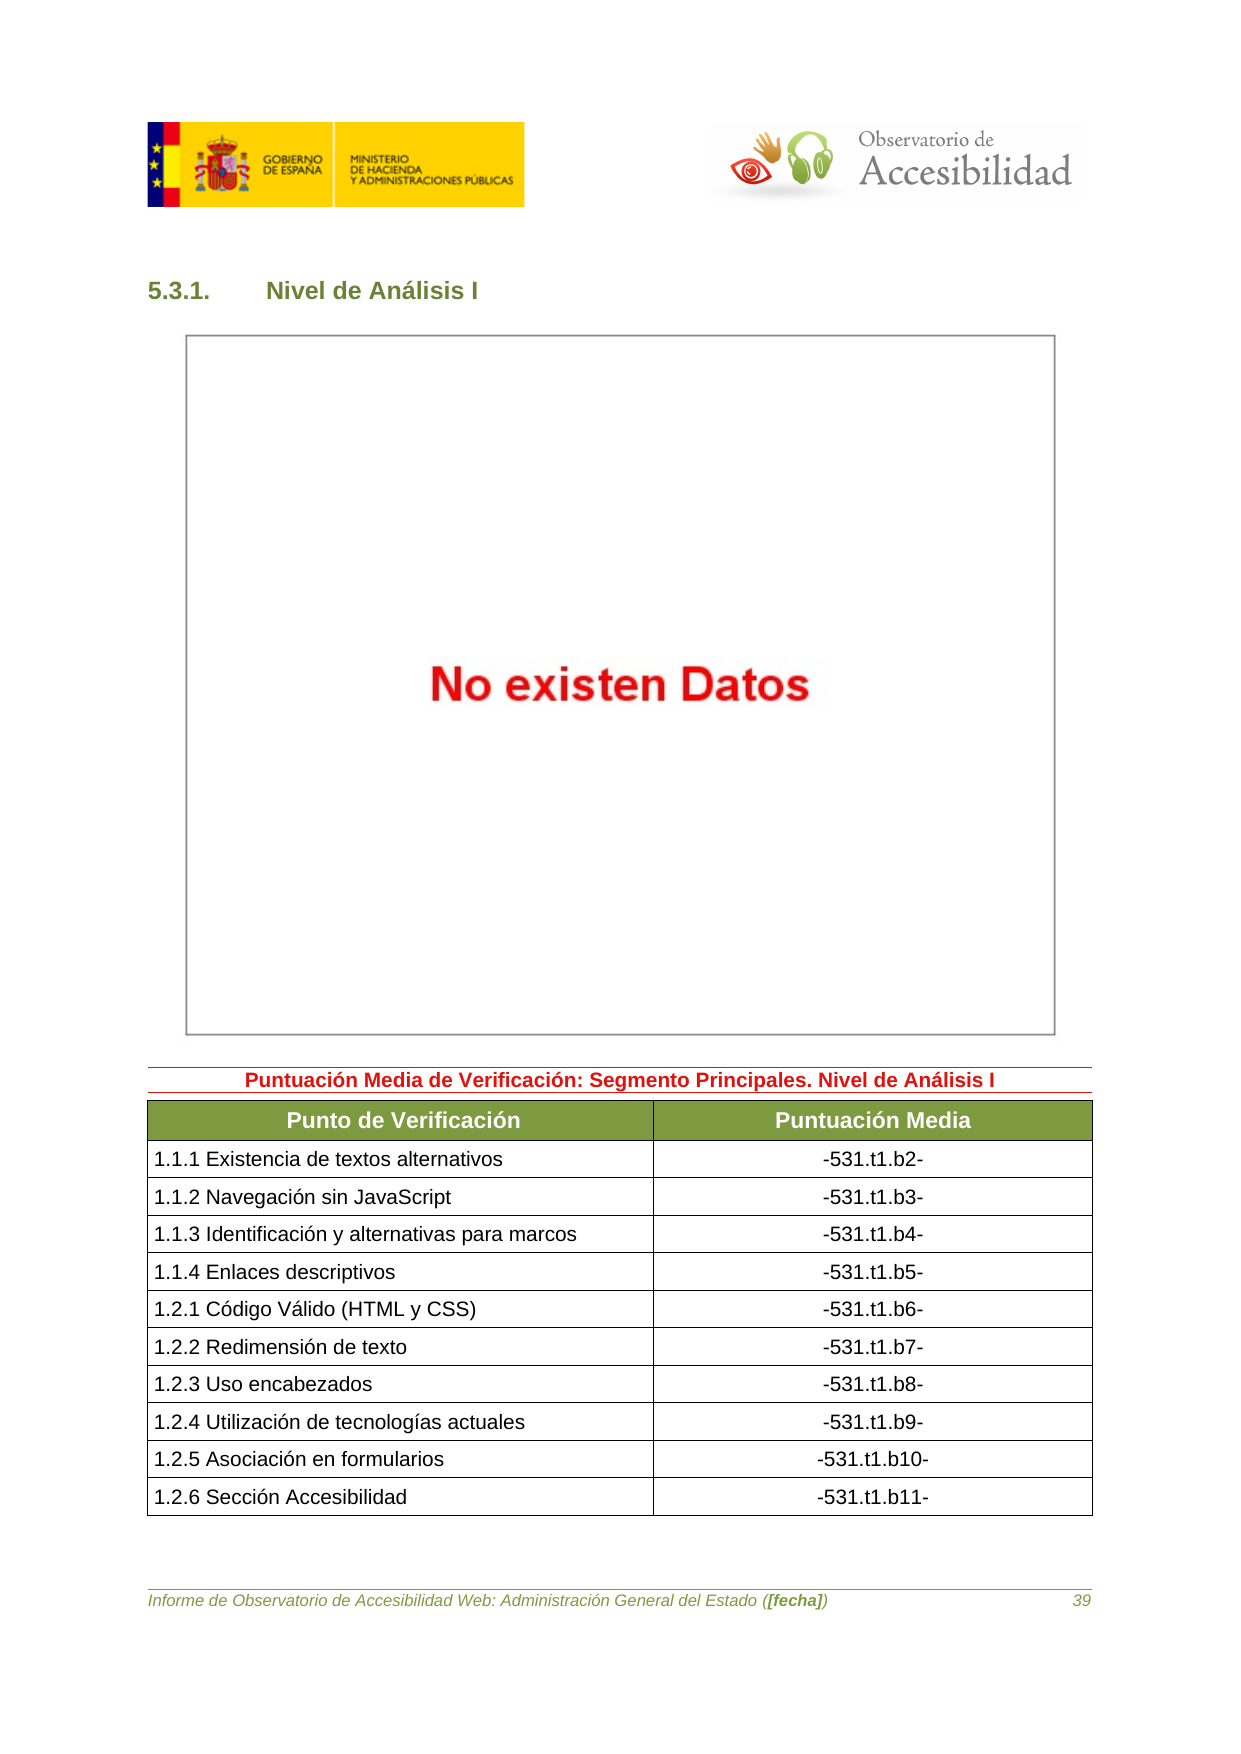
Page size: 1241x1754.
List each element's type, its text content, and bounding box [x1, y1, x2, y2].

table_cell 1.1.2 Navegación sin JavaScript [148, 1178, 653, 1215]
picture [147, 122, 525, 207]
table_cell 1.1.4 Enlaces descriptivos [148, 1253, 653, 1290]
table_cell 1.2.1 Código Válido (HTML y CSS) [148, 1291, 653, 1327]
table_cell -531.t1.b8- [654, 1366, 1092, 1402]
table_cell 1.2.2 Redimensión de texto [148, 1328, 653, 1365]
text Puntuación Media de Verificación: Segmento Principales. Nivel de Análisis I [148, 1068, 1092, 1092]
table_cell -531.t1.b7- [654, 1328, 1092, 1365]
table_cell 1.2.4 Utilización de tecnologías actuales [148, 1403, 653, 1440]
table_cell -531.t1.b5- [654, 1253, 1092, 1290]
picture [710, 122, 1086, 205]
table_cell 1.2.5 Asociación en formularios [148, 1441, 653, 1477]
table_cell -531.t1.b9- [654, 1403, 1092, 1440]
table_header Puntuación Media [654, 1101, 1092, 1140]
table_cell 1.2.6 Sección Accesibilidad [148, 1478, 653, 1515]
table_cell 1.1.1 Existencia de textos alternativos [148, 1141, 653, 1177]
table_cell 1.2.3 Uso encabezados [148, 1366, 653, 1402]
table_cell -531.t1.b3- [654, 1178, 1092, 1215]
table_header Punto de Verificación [148, 1101, 653, 1140]
table_cell -531.t1.b10- [654, 1441, 1092, 1477]
picture [178, 332, 1062, 1042]
table_cell -531.t1.b11- [654, 1478, 1092, 1515]
table_cell -531.t1.b2- [654, 1141, 1092, 1177]
table_cell -531.t1.b4- [654, 1216, 1092, 1252]
list Nivel de Análisis I [148, 276, 1092, 304]
table_cell -531.t1.b6- [654, 1291, 1092, 1327]
table_cell 1.1.3 Identificación y alternativas para marcos [148, 1216, 653, 1252]
